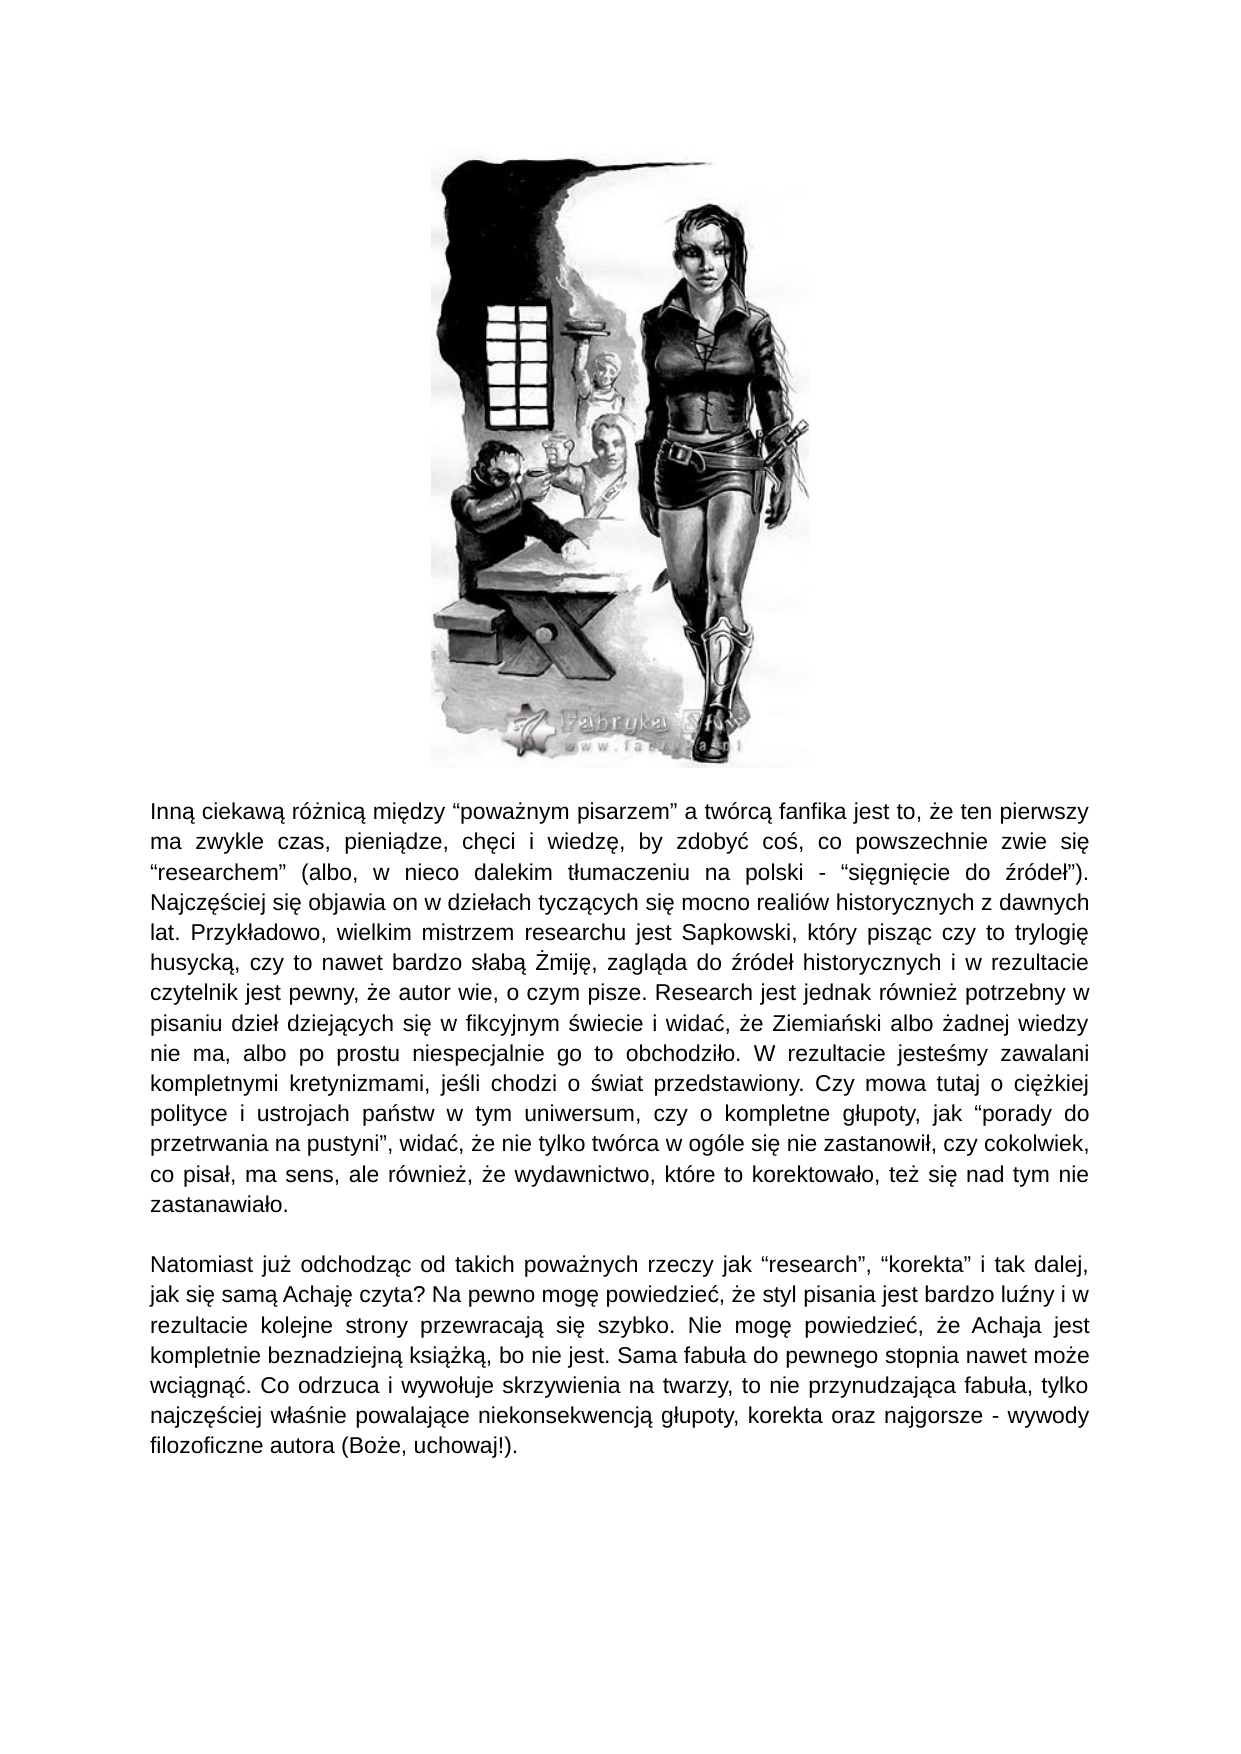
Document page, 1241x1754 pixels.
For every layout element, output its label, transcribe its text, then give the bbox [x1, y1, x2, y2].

picture [430, 150, 810, 768]
text Natomiast już odchodząc od takich poważnych rzeczy jak “research”, “korekta” i tak dalej, jak się samą Achaję czyta? Na pewno mogę powiedzieć, że styl pisania jest bardzo luźny i w rezultacie kolejne strony przewracają się szybko. Nie mogę powiedzieć, że Achaja jest kompletnie beznadziejną książką, bo nie jest. Sama fabuła do pewnego stopnia nawet może wciągnąć. Co odrzuca i wywołuje skrzywienia na twarzy, to nie przynudzająca fabuła, tylko najczęściej właśnie powalające niekonsekwencją głupoty, korekta oraz najgorsze - wywody filozoficzne autora (Boże, uchowaj!). [150, 1251, 1090, 1459]
text Inną ciekawą różnicą między “poważnym pisarzem” a twórcą fanfika jest to, że ten pierwszy ma zwykle czas, pieniądze, chęci i wiedzę, by zdobyć coś, co powszechnie zwie się “researchem” (albo, w nieco dalekim tłumaczeniu na polski - “sięgnięcie do źródeł”). Najczęściej się objawia on w dziełach tyczących się mocno realiów historycznych z dawnych lat. Przykładowo, wielkim mistrzem researchu jest Sapkowski, który pisząc czy to trylogię husycką, czy to nawet bardzo słabą Żmiję, zagląda do źródeł historycznych i w rezultacie czytelnik jest pewny, że autor wie, o czym pisze. Research jest jednak również potrzebny w pisaniu dzieł dziejących się w fikcyjnym świecie i widać, że Ziemiański albo żadnej wiedzy nie ma, albo po prostu niespecjalnie go to obchodziło. W rezultacie jesteśmy zawalani kompletnymi kretynizmami, jeśli chodzi o świat przedstawiony. Czy mowa tutaj o ciężkiej polityce i ustrojach państw w tym uniwersum, czy o kompletne głupoty, jak “porady do przetrwania na pustyni”, widać, że nie tylko twórca w ogóle się nie zastanowił, czy cokolwiek, co pisał, ma sens, ale również, że wydawnictwo, które to korektowało, też się nad tym nie zastanawiało. [150, 798, 1090, 1217]
